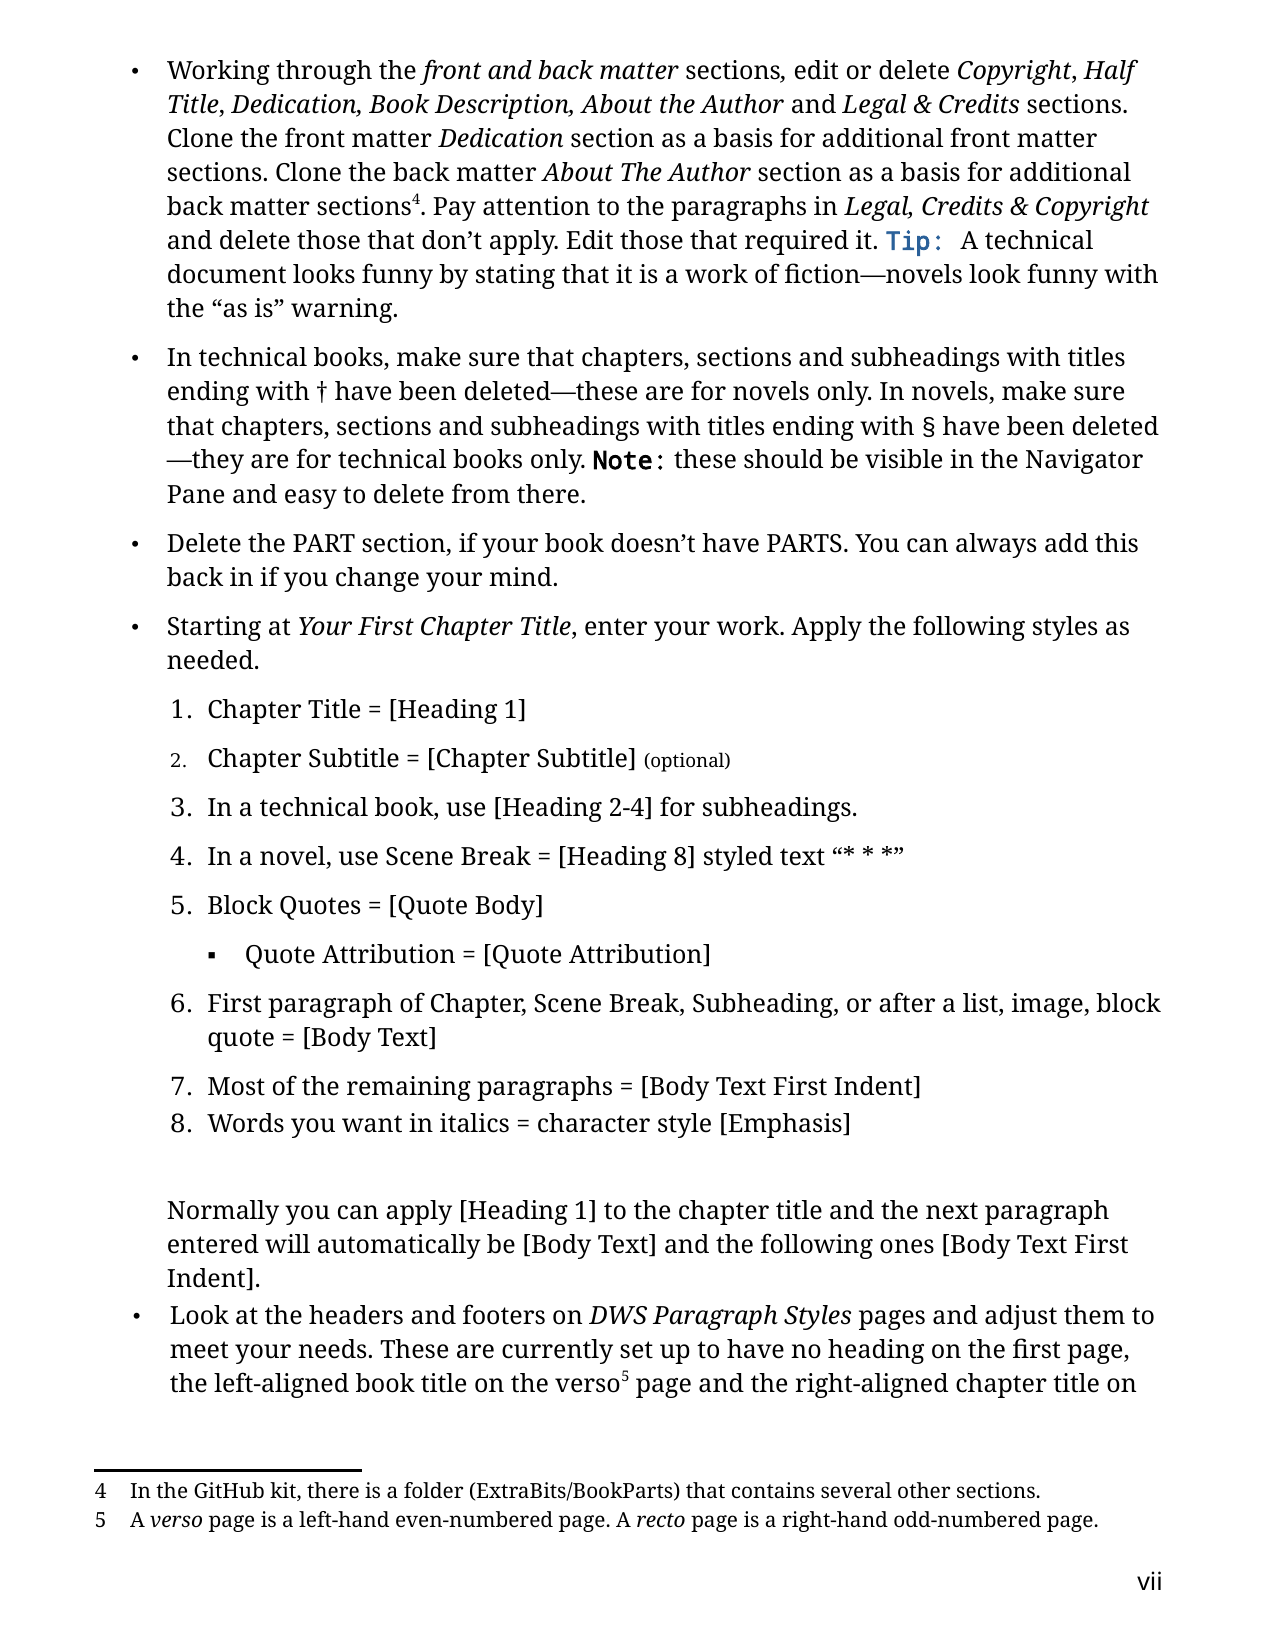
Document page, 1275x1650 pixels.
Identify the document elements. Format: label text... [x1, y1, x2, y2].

list In a novel, use Scene Break = [Heading 8] styled text “* * *” [169, 839, 1162, 873]
list Chapter Subtitle = [Chapter Subtitle] (optional) [169, 741, 1162, 775]
list Chapter Title = [Heading 1] [169, 692, 1162, 726]
list A verso page is a left-hand even-numbered page. A recto page is a right-hand odd-numbered page. [94, 1505, 1162, 1533]
list In a technical book, use [Heading 2-4] for subheadings. [169, 790, 1162, 824]
list Starting at Your First Chapter Title, enter your work. Apply the following styles as needed. [131, 608, 1162, 677]
list Most of the remaining paragraphs = [Body Text First Indent] [169, 1069, 1162, 1103]
list Block Quotes = [Quote Body] [169, 888, 1162, 922]
list First paragraph of Chapter, Scene Break, Subheading, or after a list, image, block quote = [Body Text] [169, 986, 1162, 1054]
list Look at the headers and footers on DWS Paragraph Styles pages and adjust them to meet your needs. These are currently set up to have no heading on the first page, the left-aligned book title on the verso page and the right-aligned chapter title on [132, 1297, 1162, 1400]
list Working through the front and back matter sections, edit or delete Copyright, Half Title, Dedication, Book Description, About the Author and Legal & Credits sections. Clone the front matter Dedication section as a basis for additional front matter sections. Clone the back matter About The Author section as a basis for additional back matter sections. Pay attention to the paragraphs in Legal, Credits & Copyright and delete those that don’t apply. Edit those that required it. Tip: A technical document looks funny by stating that it is a work of fiction—novels look funny with the “as is” warning. [131, 52, 1162, 325]
list Quote Attribution = [Quote Attribution] [207, 937, 1162, 971]
list Normally you can apply [Heading 1] to the chapter title and the next paragraph entered will automatically be [Body Text] and the following ones [Body Text First Indent]. [131, 1192, 1162, 1294]
list In technical books, make sure that chapters, sections and subheadings with titles ending with † have been deleted—these are for novels only. In novels, make sure that chapters, sections and subheadings with titles ending with § have been deleted—they are for technical books only. Note: these should be visible in the Navigator Pane and easy to delete from there. [131, 340, 1162, 510]
list Delete the PART section, if your book doesn’t have PARTS. You can always add this back in if you change your mind. [131, 525, 1162, 593]
list Words you want in italics = character style [Emphasis] [169, 1106, 1162, 1140]
list In the GitHub kit, there is a folder (ExtraBits/BookParts) that contains several other sections. [94, 1477, 1162, 1505]
